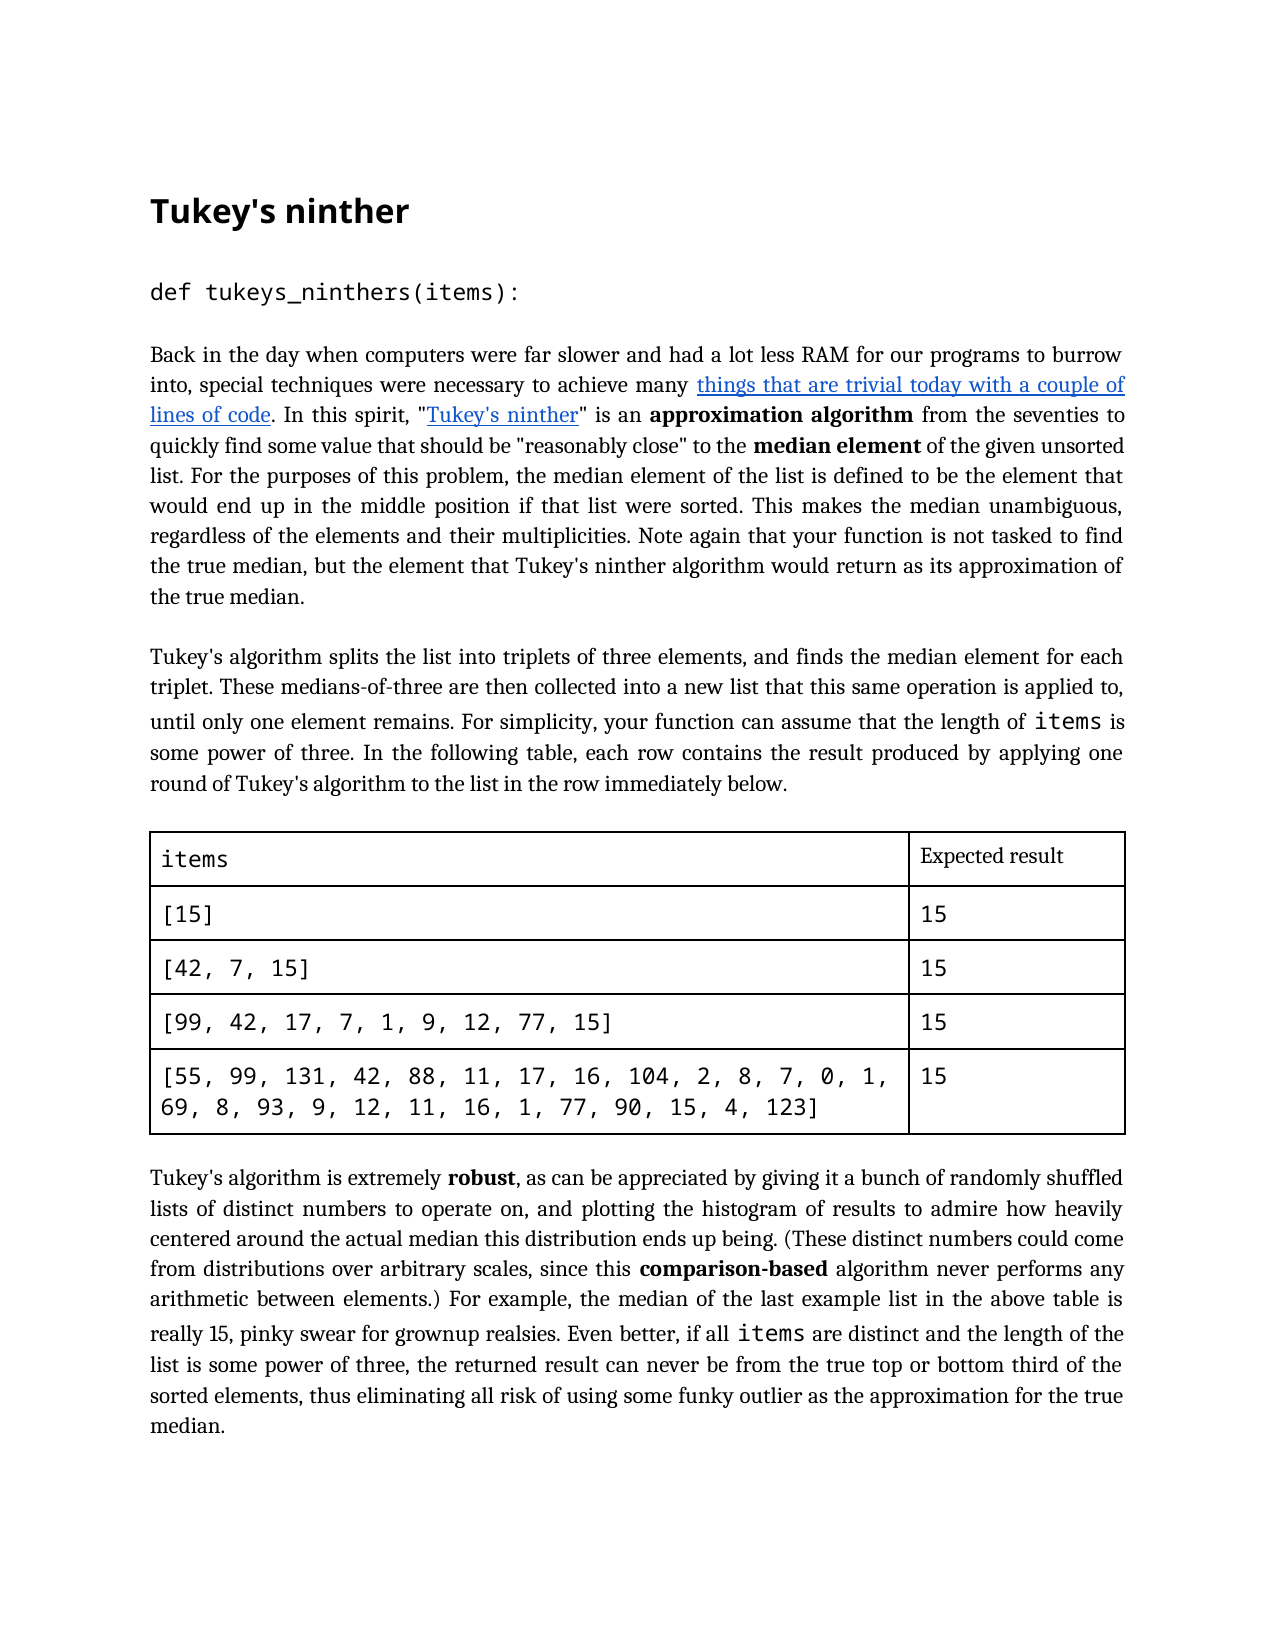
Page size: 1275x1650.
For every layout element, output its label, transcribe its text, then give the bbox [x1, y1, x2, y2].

table_cell 15 [910, 1050, 1124, 1133]
table_cell 15 [910, 941, 1124, 993]
table_cell [55, 99, 131, 42, 88, 11, 17, 16, 104, 2, 8, 7, 0, 1, 69, 8, 93, 9, 12, 11, 16, 1, 77, 90, 15, 4, 123] [151, 1050, 908, 1133]
table_cell [42, 7, 15] [151, 941, 908, 993]
table_cell 15 [910, 887, 1124, 939]
table_header items [151, 833, 908, 885]
text def tukeys_ninthers(items): [150, 276, 1125, 307]
table_cell 15 [910, 995, 1124, 1047]
table_header Expected result [910, 833, 1124, 885]
text Tukey's algorithm splits the list into triplets of three elements, and finds the median element for each triplet. These medians-of-three are then collected into a new list that this same operation is applied to, until only one element remains. For simplicity, your function can assume that the length of items is some power of three. In the following table, each row contains the result produced by applying one round of Tukey's algorithm to the list in the row immediately below. [150, 644, 1125, 797]
text Tukey's algorithm is extremely robust, as can be appreciated by giving it a bunch of randomly shuffled lists of distinct numbers to operate on, and plotting the histogram of results to admire how heavily centered around the actual median this distribution ends up being. (These distinct numbers could come from distributions over arbitrary scales, since this comparison-based algorithm never performs any arithmetic between elements.) For example, the median of the last example list in the above table is really 15, pinky swear for grownup realsies. Even better, if all items are distinct and the length of the list is some power of three, the returned result can never be from the true top or bottom third of the sorted elements, thus eliminating all risk of using some funky outlier as the approximation for the true median. [150, 1165, 1125, 1439]
table_cell [15] [151, 887, 908, 939]
table_cell [99, 42, 17, 7, 1, 9, 12, 77, 15] [151, 995, 908, 1047]
text Back in the day when computers were far slower and had a lot less RAM for our programs to burrow into, special techniques were necessary to achieve many things that are trivial today with a couple of lines of code. In this spirit, "Tukey's ninther" is an approximation algorithm from the seventies to quickly find some value that should be "reasonably close" to the median element of the given unsorted list. For the purposes of this problem, the median element of the list is defined to be the element that would end up in the middle position if that list were sorted. This makes the median unambiguous, regardless of the elements and their multiplicities. Note again that your function is not tasked to find the true median, but the element that Tukey's ninther algorithm would return as its approximation of the true median. [150, 342, 1125, 610]
subtitle Tukey's ninther [150, 187, 1125, 233]
